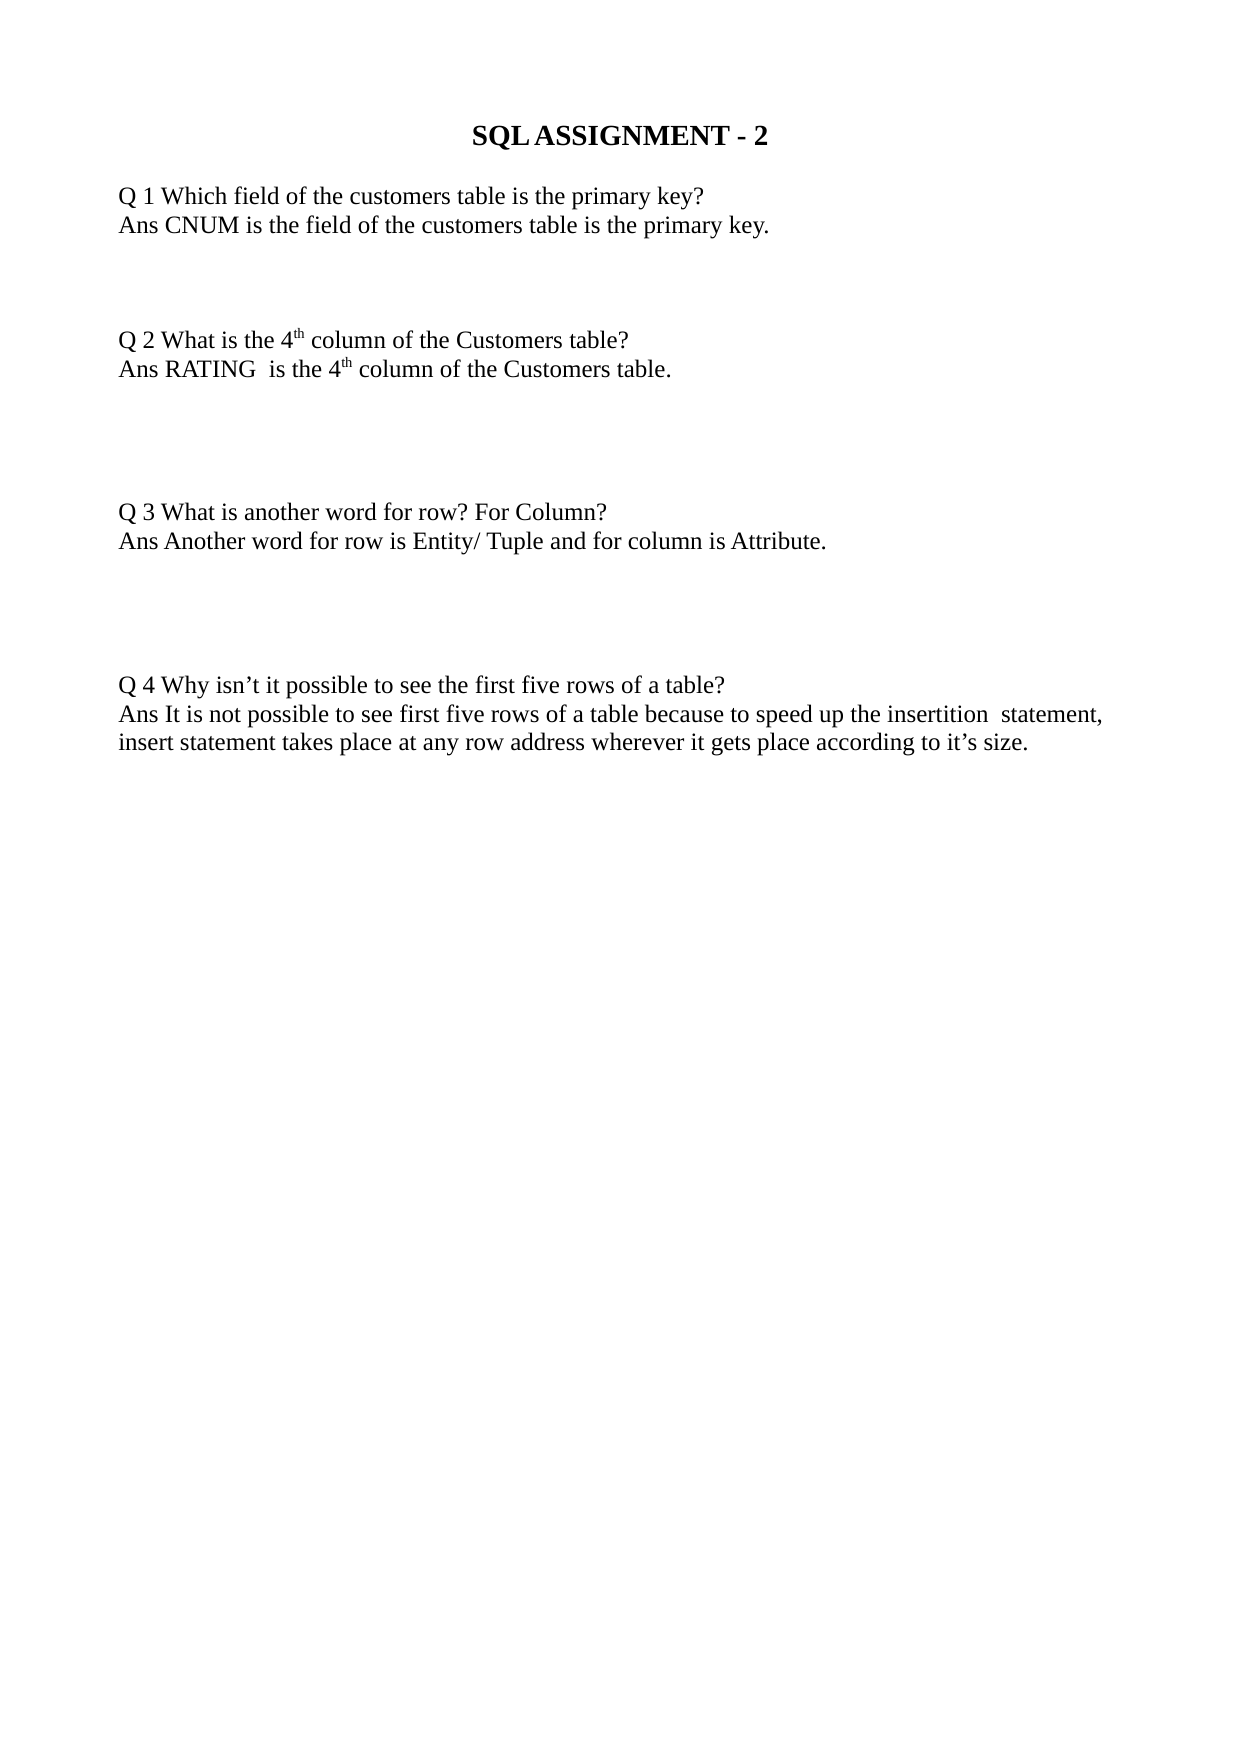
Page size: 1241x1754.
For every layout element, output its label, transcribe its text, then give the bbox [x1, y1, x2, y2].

text Ans CNUM is the field of the customers table is the primary key. [118, 210, 1122, 239]
text Q 2 What is the 4th column of the Customers table? [118, 325, 1122, 354]
text Ans It is not possible to see first five rows of a table because to speed up the insertition statement, insert statement takes place at any row address wherever it gets place according to it’s size. [118, 699, 1122, 756]
text Q 3 What is another word for row? For Column? [118, 497, 1122, 526]
text Ans RATING is the 4th column of the Customers table. [118, 354, 1122, 382]
text Q 1 Which field of the customers table is the primary key? [118, 181, 1122, 210]
text Ans Another word for row is Entity/ Tuple and for column is Attribute. [118, 526, 1122, 555]
text Q 4 Why isn’t it possible to see the first five rows of a table? [118, 670, 1122, 699]
